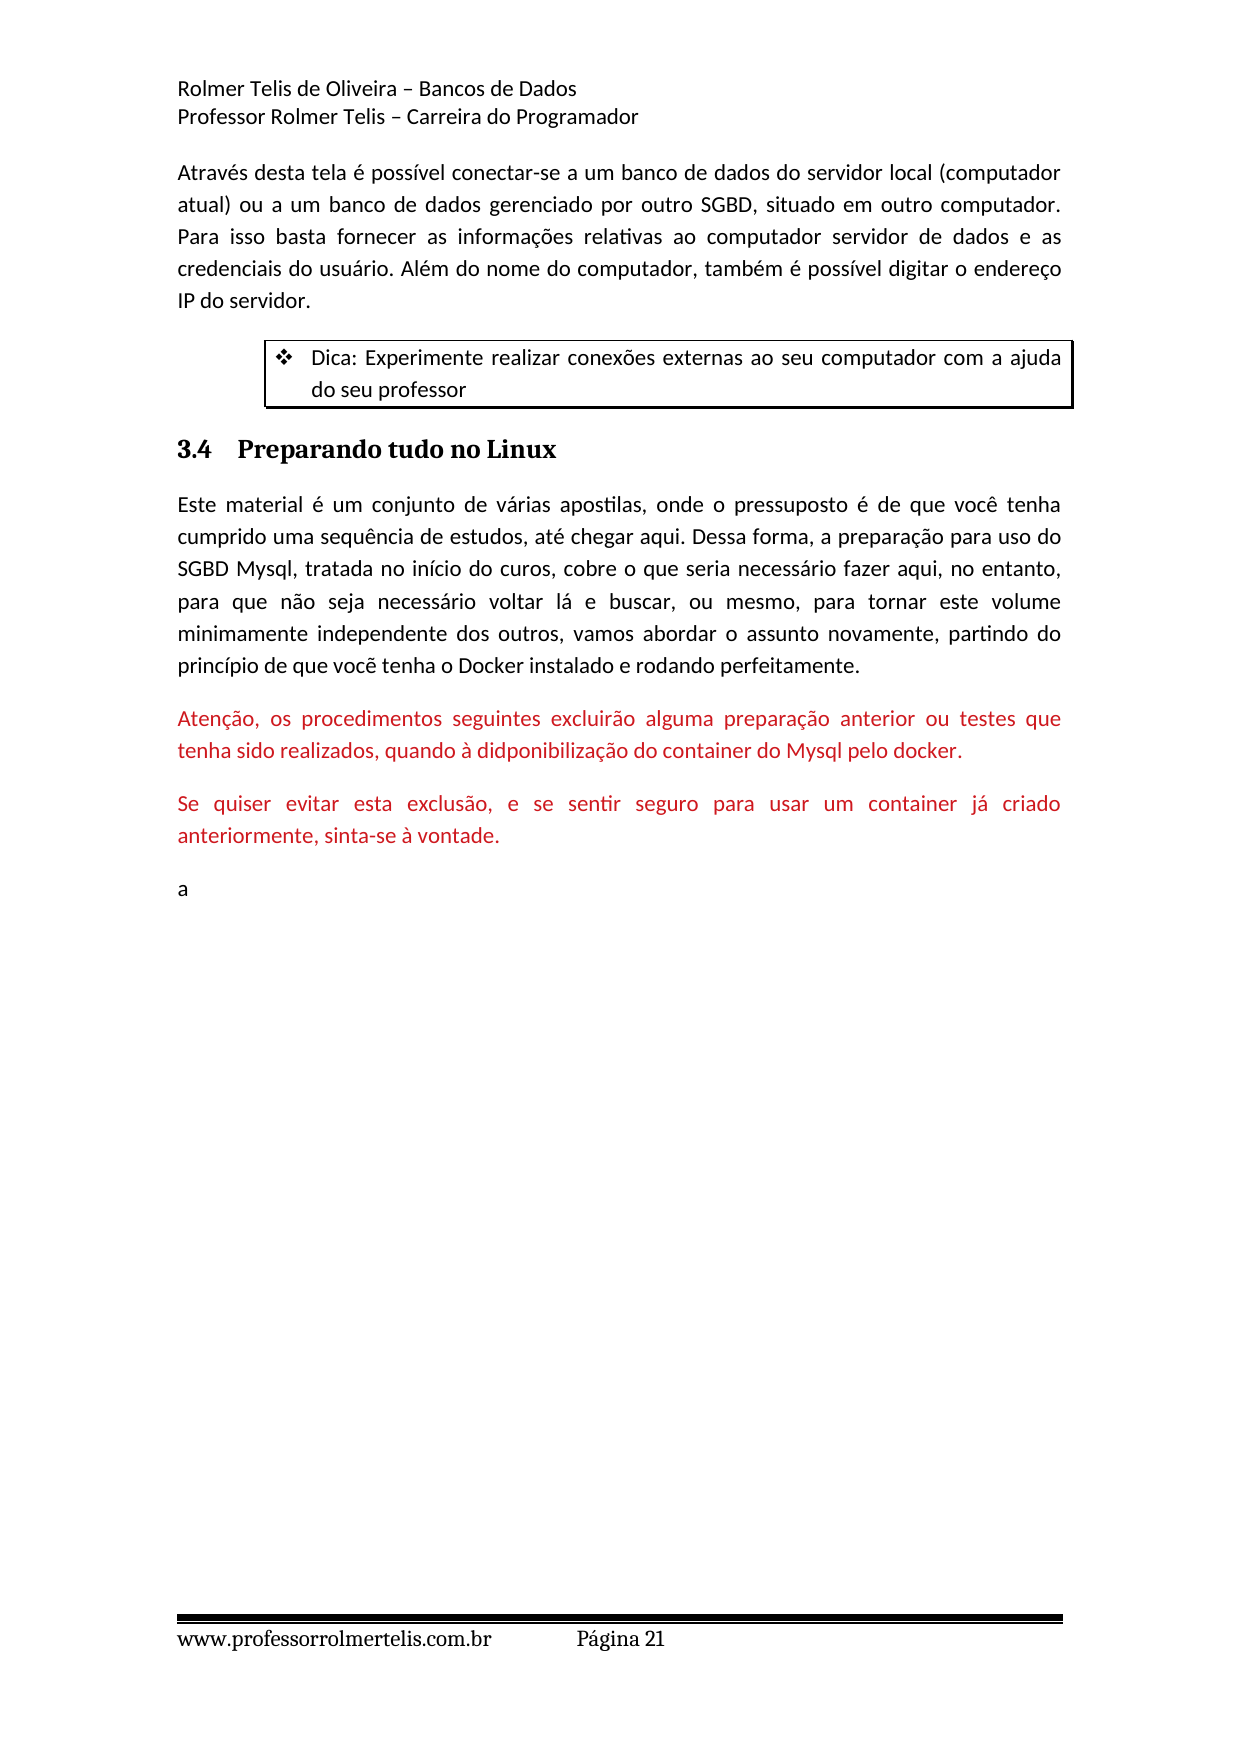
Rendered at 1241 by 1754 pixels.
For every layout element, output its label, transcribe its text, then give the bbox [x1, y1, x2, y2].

text Atenção, os procedimentos seguintes excluirão alguma preparação anterior ou testes que tenha sido realizados, quando à didponibilização do container do Mysql pelo docker. [177, 704, 1063, 764]
text Este material é um conjunto de várias apostilas, onde o pressuposto é de que você tenha cumprido uma sequência de estudos, até chegar aqui. Dessa forma, a preparação para uso do SGBD Mysql, tratada no início do curos, cobre o que seria necessário fazer aqui, no entanto, para que não seja necessário voltar lá e buscar, ou mesmo, para tornar este volume minimamente independente dos outros, vamos abordar o assunto novamente, partindo do princípio de que vocẽ tenha o Docker instalado e rodando perfeitamente. [177, 490, 1063, 679]
text Através desta tela é possível conectar-se a um banco de dados do servidor local (computador atual) ou a um banco de dados gerenciado por outro SGBD, situado em outro computador. Para isso basta fornecer as informações relativas ao computador servidor de dados e as credenciais do usuário. Além do nome do computador, também é possível digitar o endereço IP do servidor. [177, 158, 1063, 314]
list Dica: Experimente realizar conexões externas ao seu computador com a ajuda do seu professor [266, 341, 1071, 406]
text a [177, 874, 1063, 903]
subtitle Preparando tudo no Linux [177, 434, 1063, 465]
text Se quiser evitar esta exclusão, e se sentir seguro para usar um container já criado anteriormente, sinta-se à vontade. [177, 789, 1063, 849]
